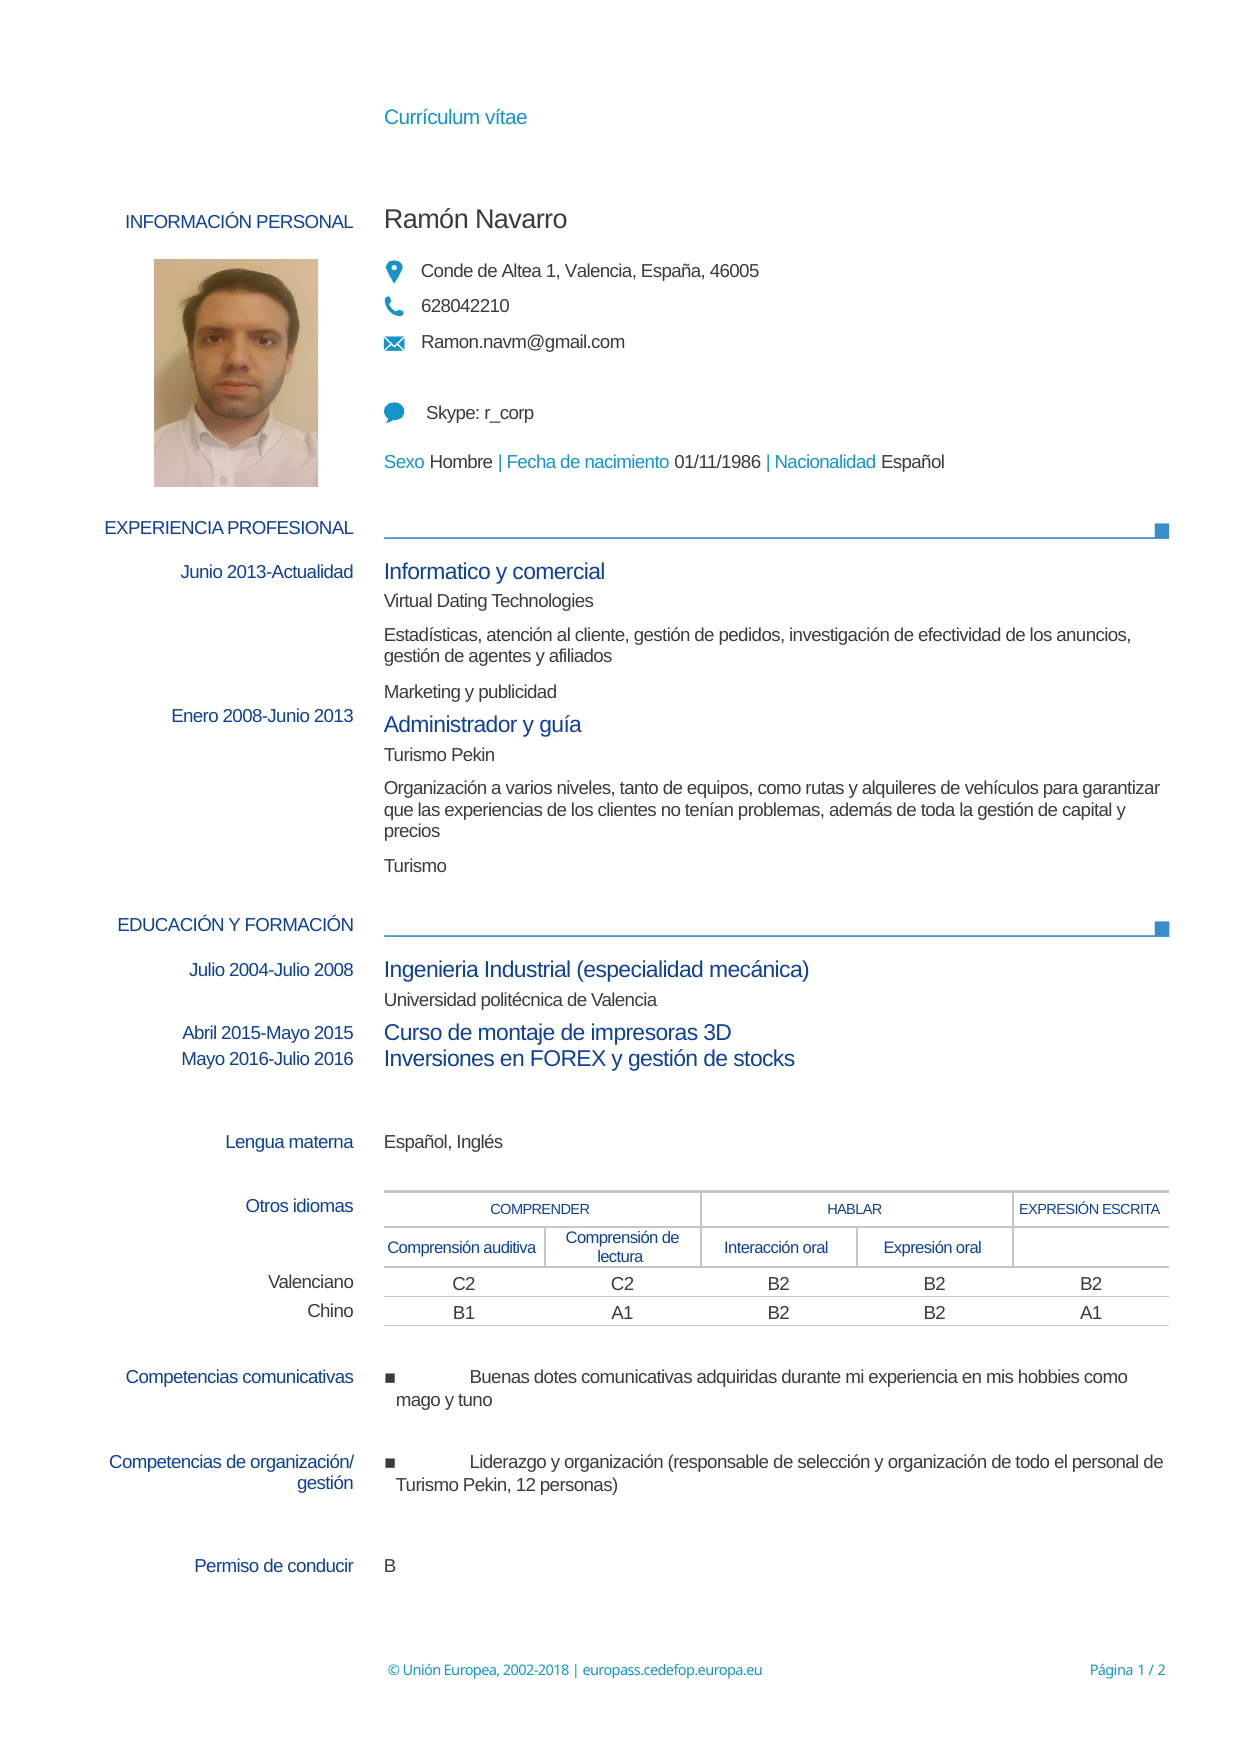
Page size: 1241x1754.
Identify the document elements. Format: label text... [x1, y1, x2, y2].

picture [383, 259, 405, 284]
table_cell [89, 1155, 384, 1190]
table_cell Turismo [384, 841, 1169, 877]
table_cell B2 [857, 1297, 1013, 1325]
table_header Ramón Navarro [384, 201, 1169, 236]
table_cell A1 [1013, 1297, 1169, 1325]
table_cell Conde de Altea 1, Valencia, España, 46005 [405, 260, 1169, 283]
picture [154, 259, 319, 487]
table_header B [384, 1552, 1169, 1576]
table_cell Skype: r_corp [384, 401, 1169, 437]
table_cell Virtual Dating Technologies [384, 584, 1169, 621]
picture [383, 295, 405, 317]
table_cell C2 [384, 1268, 544, 1296]
table_cell B2 [701, 1268, 857, 1296]
table_cell C2 [545, 1268, 701, 1296]
table_header Julio 2004-Julio 2008 [89, 956, 384, 1019]
table_cell B1 [384, 1297, 544, 1325]
table_cell Turismo Pekin [384, 738, 1169, 774]
table_cell HABLAR [702, 1193, 1012, 1226]
table_cell Valenciano [89, 1266, 384, 1296]
table_cell [384, 284, 1169, 295]
table_cell Enero 2008-Junio 2013 [90, 702, 383, 737]
table_cell Chino [89, 1296, 384, 1325]
table_header Ingenieria Industrial (especialidad mecánica) [384, 956, 1033, 983]
table_header Liderazgo y organización (responsable de selección y organización de todo el personal de Turismo Pekin, 12 personas) [384, 1448, 1169, 1495]
table_header EXPERIENCIA PROFESIONAL [89, 517, 384, 538]
table_cell B2 [701, 1297, 857, 1325]
table_cell [1014, 1228, 1169, 1266]
table_header Español, Inglés [384, 1128, 1169, 1155]
table_header Lengua materna [89, 1128, 384, 1155]
table_cell EXPRESIÓN ESCRITA [1014, 1193, 1169, 1226]
table_cell Sexo Hombre | Fecha de nacimiento 01/11/1986 | Nacionalidad Español [384, 437, 1169, 478]
table_cell [90, 841, 383, 877]
table_header [384, 517, 1169, 523]
picture [383, 523, 1170, 539]
table_header Informatico y comercial [384, 558, 1169, 584]
table_cell [319, 260, 384, 478]
table_header Junio 2013-Actualidad [90, 558, 383, 702]
table_header Competencias de organización/ gestión [89, 1448, 384, 1495]
table_cell Abril 2015-Mayo 2015 [89, 1019, 384, 1045]
table_cell Otros idiomas [89, 1190, 384, 1266]
table_cell Interacción oral [702, 1228, 856, 1266]
table_cell Organización a varios niveles, tanto de equipos, como rutas y alquileres de vehículos para garantizar que las experiencias de los clientes no tenían problemas, además de toda la gestión de capital y precios [384, 774, 1169, 841]
picture [383, 401, 405, 424]
table_cell A1 [545, 1297, 701, 1325]
table_cell COMPRENDER [384, 1193, 700, 1226]
table_header Permiso de conducir [89, 1552, 384, 1576]
table_cell Estadísticas, atención al cliente, gestión de pedidos, investigación de efectividad de los anuncios, gestión de agentes y afiliados [384, 621, 1169, 667]
table_cell [90, 738, 383, 774]
table_header INFORMACIÓN PERSONAL [89, 201, 384, 236]
table_cell [384, 366, 1169, 401]
table_cell [89, 260, 154, 478]
table_cell Ramon.navm@gmail.com [384, 331, 1169, 366]
picture [384, 921, 1170, 937]
table_header [1034, 956, 1169, 983]
table_cell [384, 1155, 1169, 1190]
table_header EDUCACIÓN Y FORMACIÓN [89, 914, 384, 936]
table_cell Mayo 2016-Julio 2016 [89, 1045, 384, 1072]
table_cell Curso de montaje de impresoras 3D [384, 1019, 1169, 1045]
table_cell Inversiones en FOREX y gestión de stocks [384, 1045, 1169, 1072]
table_cell Marketing y publicidad [384, 667, 1169, 702]
picture [383, 330, 405, 355]
table_cell B2 [857, 1268, 1013, 1296]
table_cell B2 [1013, 1268, 1169, 1296]
table_cell [90, 774, 383, 841]
table_cell Administrador y guía [384, 702, 1169, 737]
table_header Buenas dotes comunicativas adquiridas durante mi experiencia en mis hobbies como mago y tuno [384, 1364, 1169, 1411]
table_cell 628042210 [384, 295, 1169, 331]
table_cell Universidad politécnica de Valencia [384, 983, 1169, 1019]
table_cell Expresión oral [858, 1228, 1012, 1266]
table_cell Comprensión auditiva [384, 1228, 544, 1266]
table_header [384, 914, 1169, 921]
table_header Competencias comunicativas [89, 1364, 384, 1411]
table_cell Comprensión de lectura [546, 1228, 700, 1266]
table_cell [89, 236, 1169, 260]
